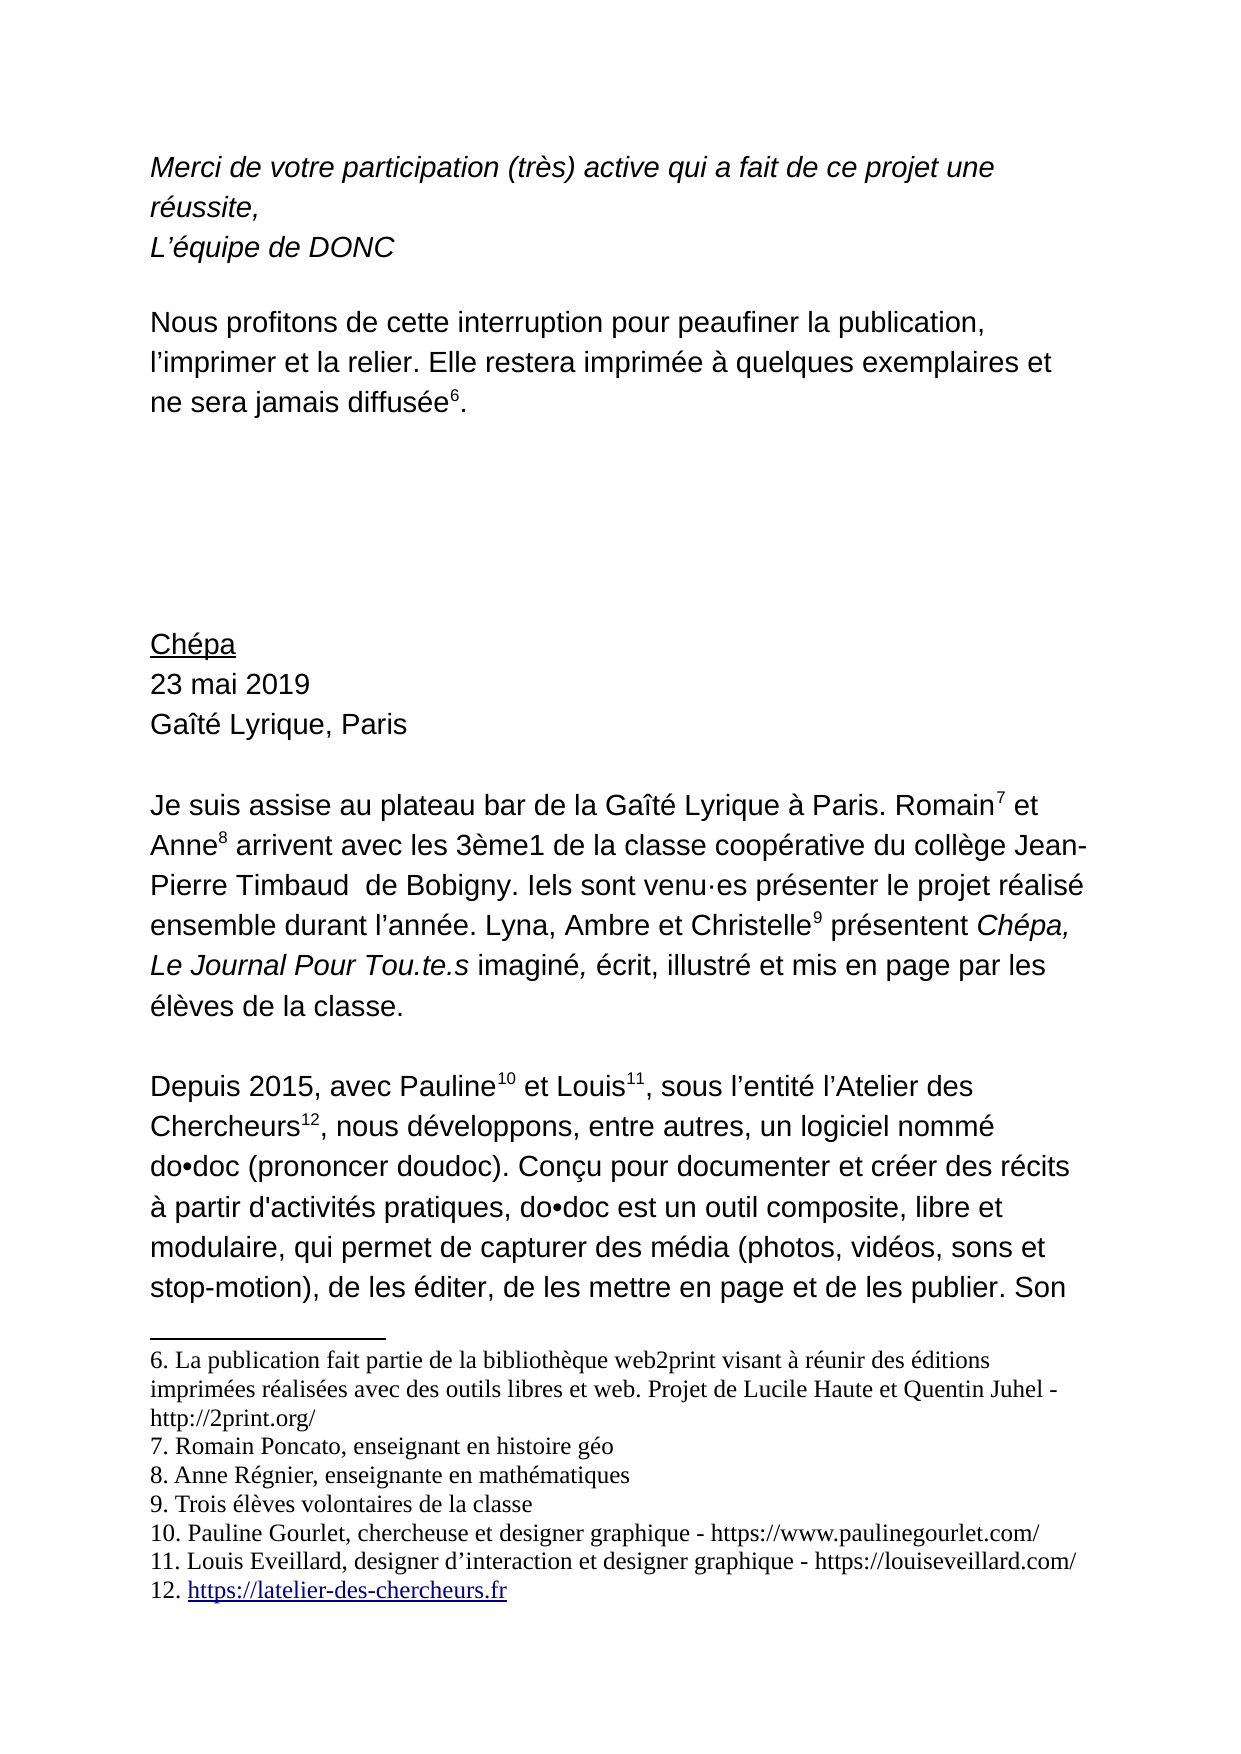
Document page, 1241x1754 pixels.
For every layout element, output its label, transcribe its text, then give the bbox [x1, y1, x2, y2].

text . Romain Poncato, enseignant en histoire géo [150, 1431, 1090, 1460]
text Chépa [150, 627, 1090, 660]
text . https://latelier-des-chercheurs.fr [150, 1575, 1090, 1604]
text Depuis 2015, avec Pauline et Louis, sous l’entité l’Atelier des Chercheurs, nous développons, entre autres, un logiciel nommé do•doc (prononcer doudoc). Conçu pour documenter et créer des récits à partir d'activités pratiques, do•doc est un outil composite, libre et modulaire, qui permet de capturer des média (photos, vidéos, sons et stop-motion), de les éditer, de les mettre en page et de les publier. Son [150, 1069, 1090, 1304]
text Gaîté Lyrique, Paris [150, 707, 1090, 741]
text 23 mai 2019 [150, 667, 1090, 701]
text . Trois élèves volontaires de la classe [150, 1489, 1090, 1518]
text . Louis Eveillard, designer d’interaction et designer graphique - https://louiseveillard.com/ [150, 1546, 1090, 1575]
text Nous profitons de cette interruption pour peaufiner la publication, l’imprimer et la relier. Elle restera imprimée à quelques exemplaires et ne sera jamais diffusée. [150, 305, 1090, 419]
text L’équipe de DONC [150, 230, 1090, 264]
text . Pauline Gourlet, chercheuse et designer graphique - https://www.paulinegourlet.com/ [150, 1518, 1090, 1546]
text . La publication fait partie de la bibliothèque web2print visant à réunir des éditions imprimées réalisées avec des outils libres et web. Projet de Lucile Haute et Quentin Juhel - http://2print.org/ [150, 1345, 1090, 1431]
text Merci de votre participation (très) active qui a fait de ce projet une réussite, [150, 150, 1090, 224]
text Je suis assise au plateau bar de la Gaîté Lyrique à Paris. Romain et Anne arrivent avec les 3ème1 de la classe coopérative du collège Jean-Pierre Timbaud de Bobigny. Iels sont venu·es présenter le projet réalisé ensemble durant l’année. Lyna, Ambre et Christelle présentent Chépa, Le Journal Pour Tou.te.s imaginé, écrit, illustré et mis en page par les élèves de la classe. [150, 788, 1090, 1022]
text . Anne Régnier, enseignante en mathématiques [150, 1460, 1090, 1489]
